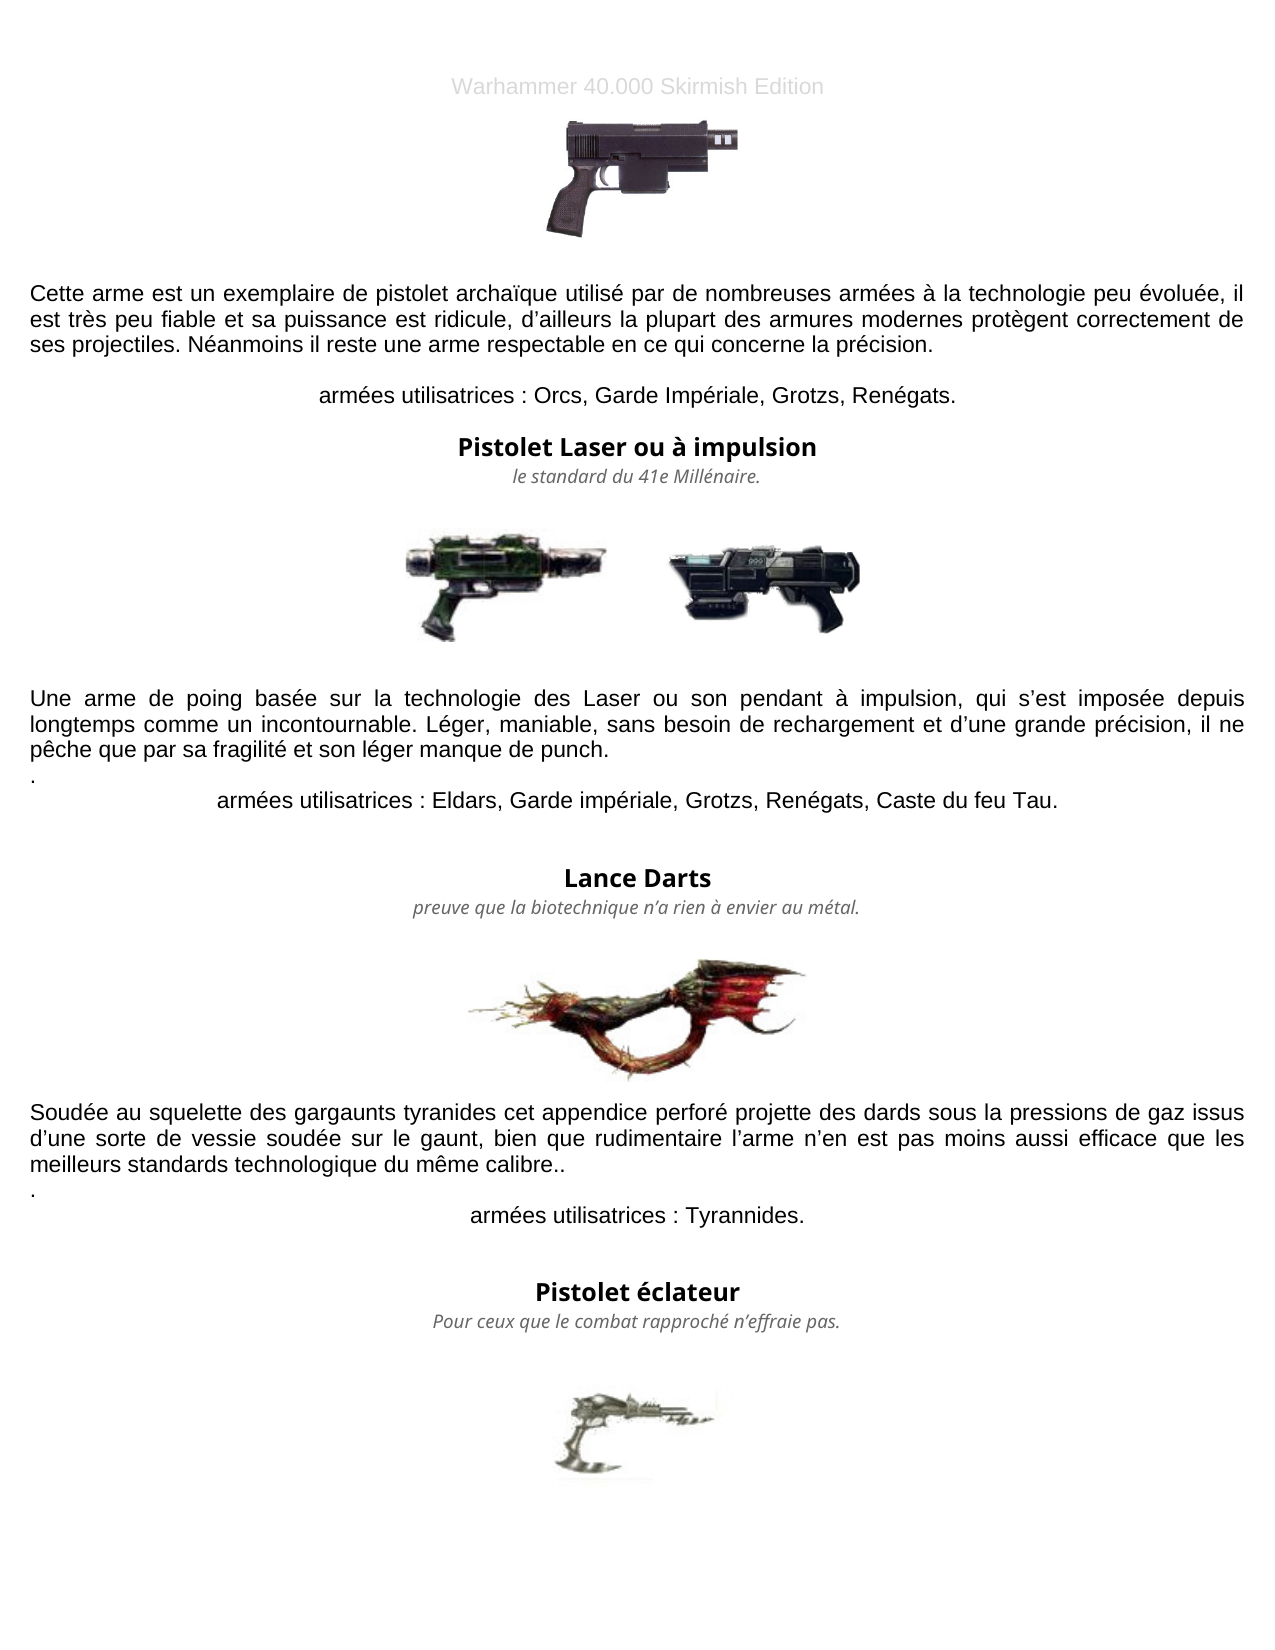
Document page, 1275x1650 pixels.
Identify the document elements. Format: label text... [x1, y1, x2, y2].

picture [468, 959, 808, 1082]
subtitle preuve que la biotechnique n’a rien à envier au métal. [29, 894, 1246, 920]
text . [29, 762, 1246, 788]
text armées utilisatrices : Orcs, Garde Impériale, Grotzs, Renégats. [29, 383, 1246, 409]
text . [29, 1177, 1246, 1202]
picture [537, 118, 738, 262]
text Une arme de poing basée sur la technologie des Laser ou son pendant à impulsion, qui s’est imposée depuis longtemps comme un incontournable. Léger, maniable, sans besoin de rechargement et d’une grande précision, il ne pêche que par sa fragilité et son léger manque de punch. [29, 686, 1246, 762]
subtitle Lance Darts [29, 860, 1246, 894]
text Soudée au squelette des gargaunts tyranides cet appendice perforé projette des dards sous la pressions de gaz issus d’une sorte de vessie soudée sur le gaunt, bien que rudimentaire l’arme n’en est pas moins aussi efficace que les meilleurs standards technologique du même calibre.. [29, 1100, 1246, 1177]
text Cette arme est un exemplaire de pistolet archaïque utilisé par de nombreuses armées à la technologie peu évoluée, il est très peu fiable et sa puissance est ridicule, d’ailleurs la plupart des armures modernes protègent correctement de ses projectiles. Néanmoins il reste une arme respectable en ce qui concerne la précision. [29, 281, 1246, 357]
picture [405, 528, 608, 642]
subtitle le standard du 41e Millénaire. [29, 464, 1246, 489]
picture [540, 1373, 735, 1502]
subtitle Pour ceux que le combat rapproché n’effraie pas. [29, 1309, 1246, 1334]
subtitle Pistolet éclateur [29, 1274, 1246, 1309]
subtitle Pistolet Laser ou à impulsion [29, 429, 1246, 464]
text armées utilisatrices : Tyrannides. [29, 1202, 1246, 1228]
text armées utilisatrices : Eldars, Garde impériale, Grotzs, Renégats, Caste du feu Tau. [29, 788, 1246, 814]
picture [644, 536, 870, 642]
